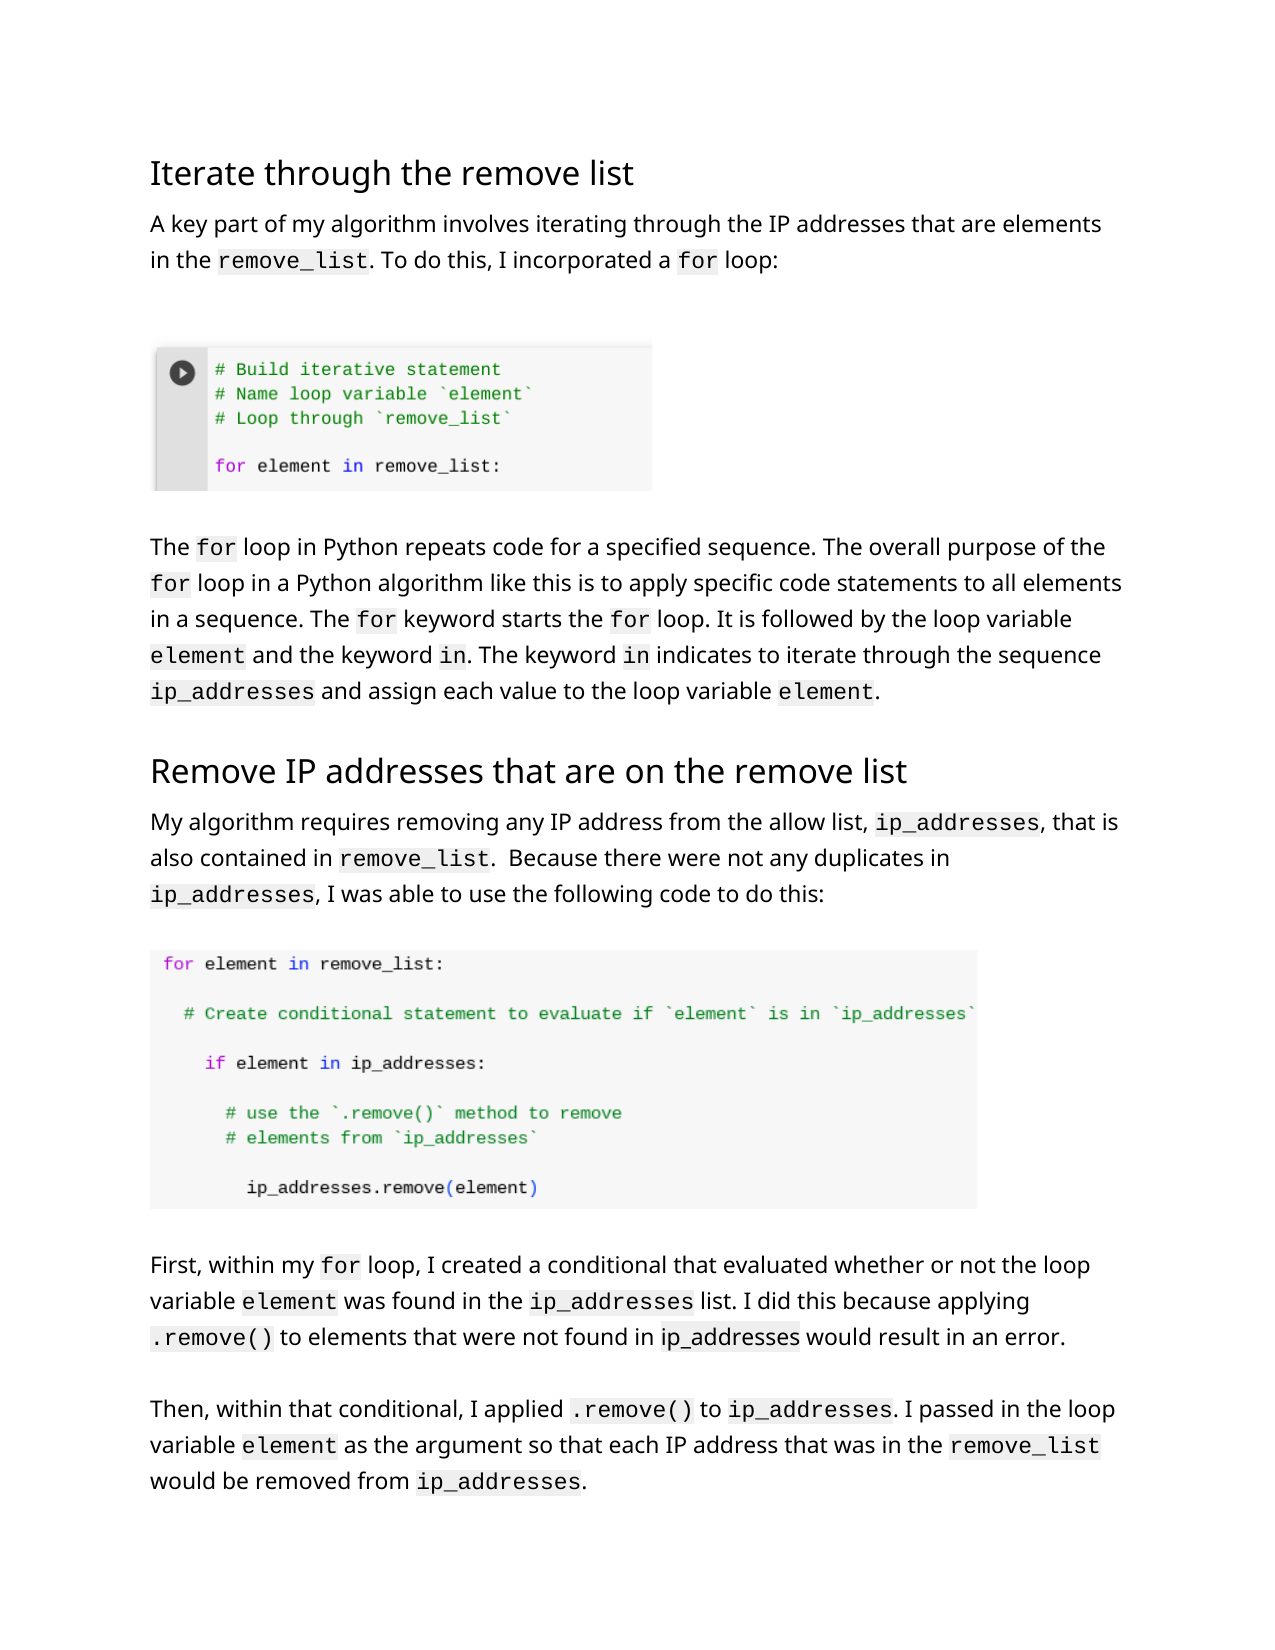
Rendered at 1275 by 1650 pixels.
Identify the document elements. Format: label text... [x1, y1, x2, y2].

text The for loop in Python repeats code for a specified sequence. The overall purpose of the for loop in a Python algorithm like this is to apply specific code statements to all elements in a sequence. The for keyword starts the for loop. It is followed by the loop variable element and the keyword in. The keyword in indicates to iterate through the sequence ip_addresses and assign each value to the loop variable element. [150, 531, 1125, 706]
picture [150, 315, 653, 491]
text Then, within that conditional, I applied .remove() to ip_addresses. I passed in the loop variable element as the argument so that each IP address that was in the remove_list would be removed from ip_addresses. [150, 1357, 1125, 1496]
subtitle Iterate through the remove list [150, 150, 1125, 195]
text A key part of my algorithm involves iterating through the IP addresses that are elements in the remove_list. To do this, I incorporated a for loop: [150, 208, 1125, 275]
picture [150, 950, 978, 1209]
subtitle Remove IP addresses that are on the remove list [150, 748, 1125, 794]
text My algorithm requires removing any IP address from the allow list, ip_addresses, that is also contained in remove_list. Because there were not any duplicates in ip_addresses, I was able to use the following code to do this: [150, 806, 1125, 909]
text First, within my for loop, I created a conditional that evaluated whether or not the loop variable element was found in the ip_addresses list. I did this because applying .remove() to elements that were not found in ip_addresses would result in an error. [150, 1248, 1125, 1352]
